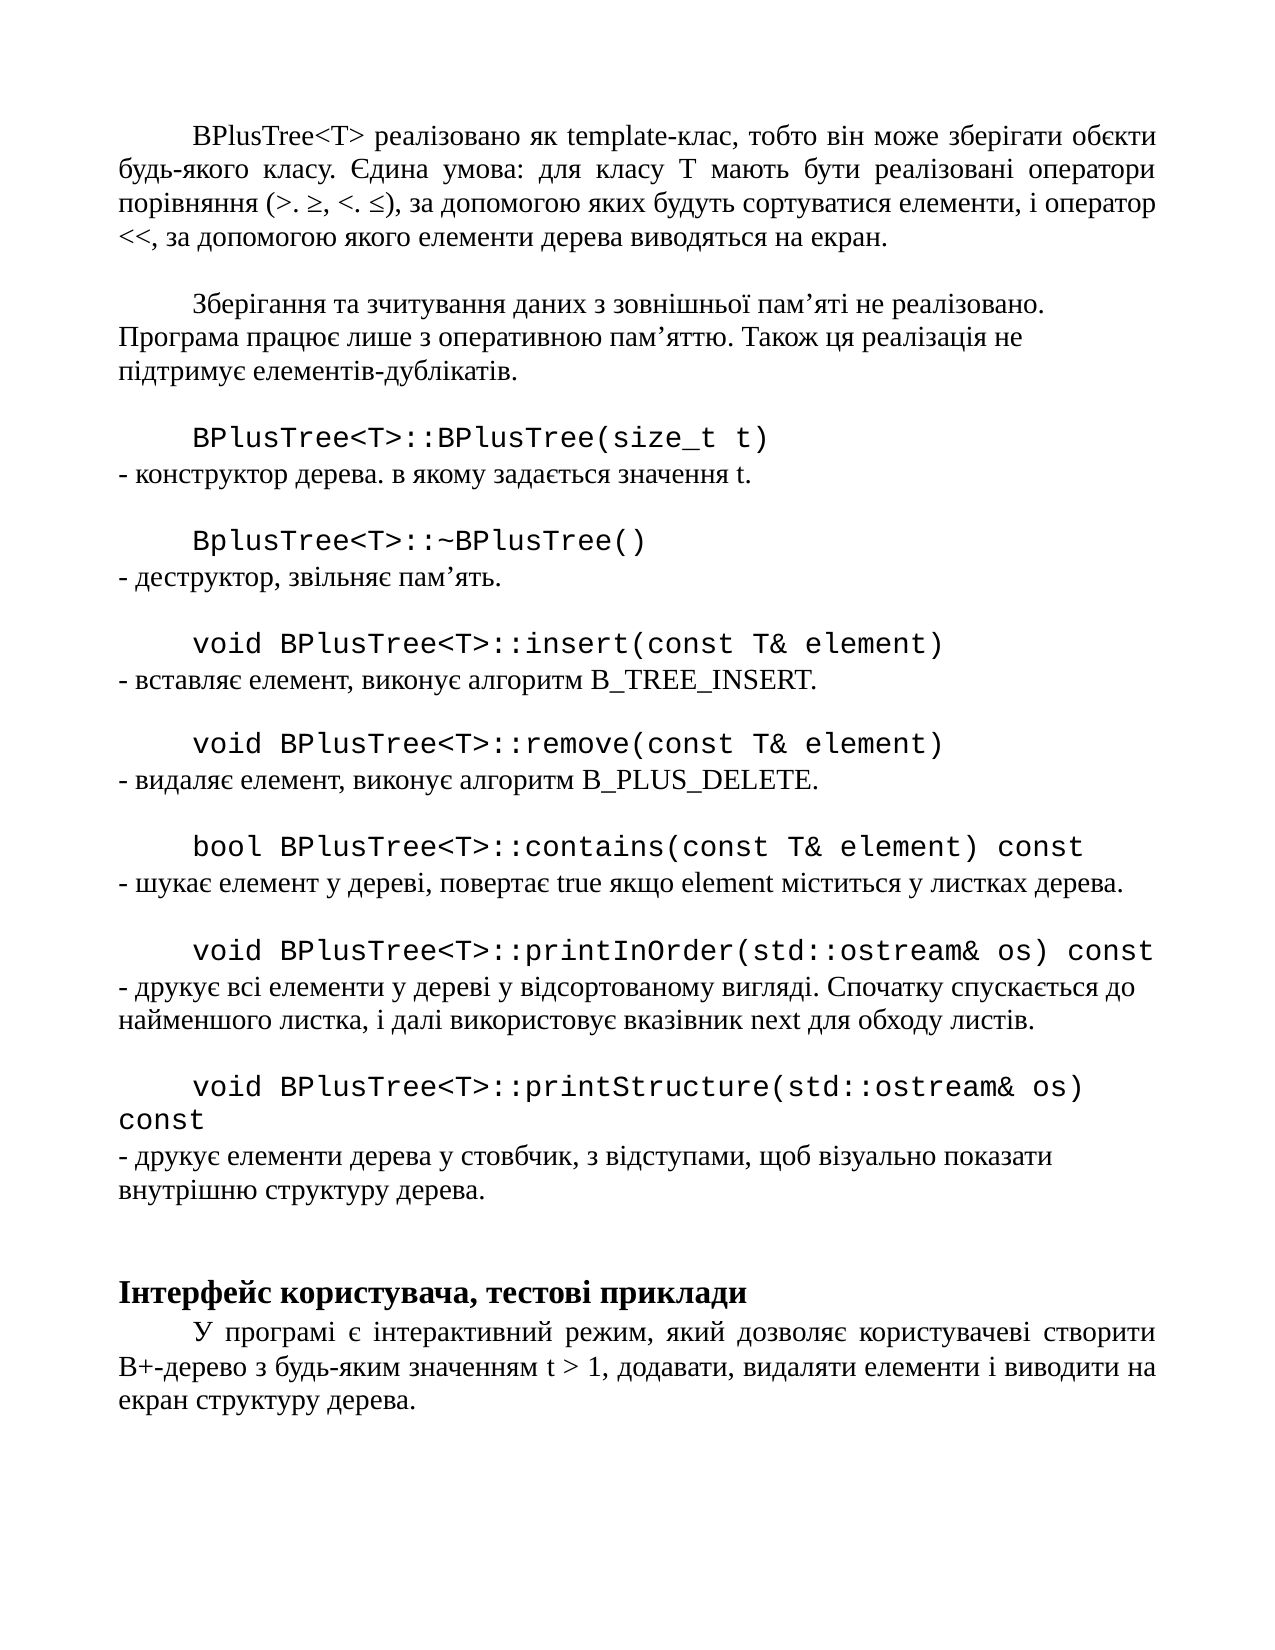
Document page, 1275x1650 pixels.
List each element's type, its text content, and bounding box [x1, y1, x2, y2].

text bool BPlusTree<T>::contains(const T& element) const [118, 829, 1157, 866]
text - друкує елементи дерева у стовбчик, з відступами, щоб візуально показати внутрішню структуру дерева. [118, 1138, 1157, 1205]
text BplusTree<T>::~BPlusTree() [118, 523, 1157, 559]
text void BPlusTree<T>::insert(const T& element) [118, 626, 1157, 662]
text Інтерфейс користувача, тестові приклади [118, 1272, 1157, 1310]
text - вставляє елемент, виконує алгоритм B_TREE_INSERT. [118, 662, 1157, 696]
text BPlusTree<T>::BPlusTree(size_t t) [118, 420, 1157, 456]
text void BPlusTree<T>::printStructure(std::ostream& os) const [118, 1069, 1157, 1138]
text - конструктор дерева. в якому задається значення t. [118, 456, 1157, 489]
text - видаляє елемент, виконує алгоритм B_PLUS_DELETE. [118, 762, 1157, 796]
text - друкує всі елементи у дереві у відсортованому вигляді. Спочатку спускається до найменшого листка, і далі використовує вказівник next для обходу листів. [118, 969, 1157, 1036]
text У програмі є інтерактивний режим, який дозволяє користувачеві створити В+-дерево з будь-яким значенням t > 1, додавати, видаляти елементи і виводити на екран структуру дерева. [118, 1310, 1157, 1416]
text void BPlusTree<T>::printInOrder(std::ostream& os) const [118, 933, 1157, 969]
text - шукає елемент у дереві, повертає true якщо element міститься у листках дерева. [118, 866, 1157, 899]
text void BPlusTree<T>::remove(const T& element) [118, 729, 1157, 762]
text BPlusTree<T> реалізовано як template-клас, тобто він може зберігати обєкти будь-якого класу. Єдина умова: для класу Т мають бути реалізовані оператори порівняння (>. ≥, <. ≤), за допомогою яких будуть сортуватися елементи, і оператор <<, за допомогою якого елементи дерева виводяться на екран. [118, 118, 1157, 252]
text - деструктор, звільняє пам’ять. [118, 559, 1157, 593]
text Зберігання та зчитування даних з зовнішньої пам’яті не реалізовано. Програма працює лише з оперативною пам’яттю. Також ця реалізація не підтримує елементів-дублікатів. [118, 286, 1157, 386]
